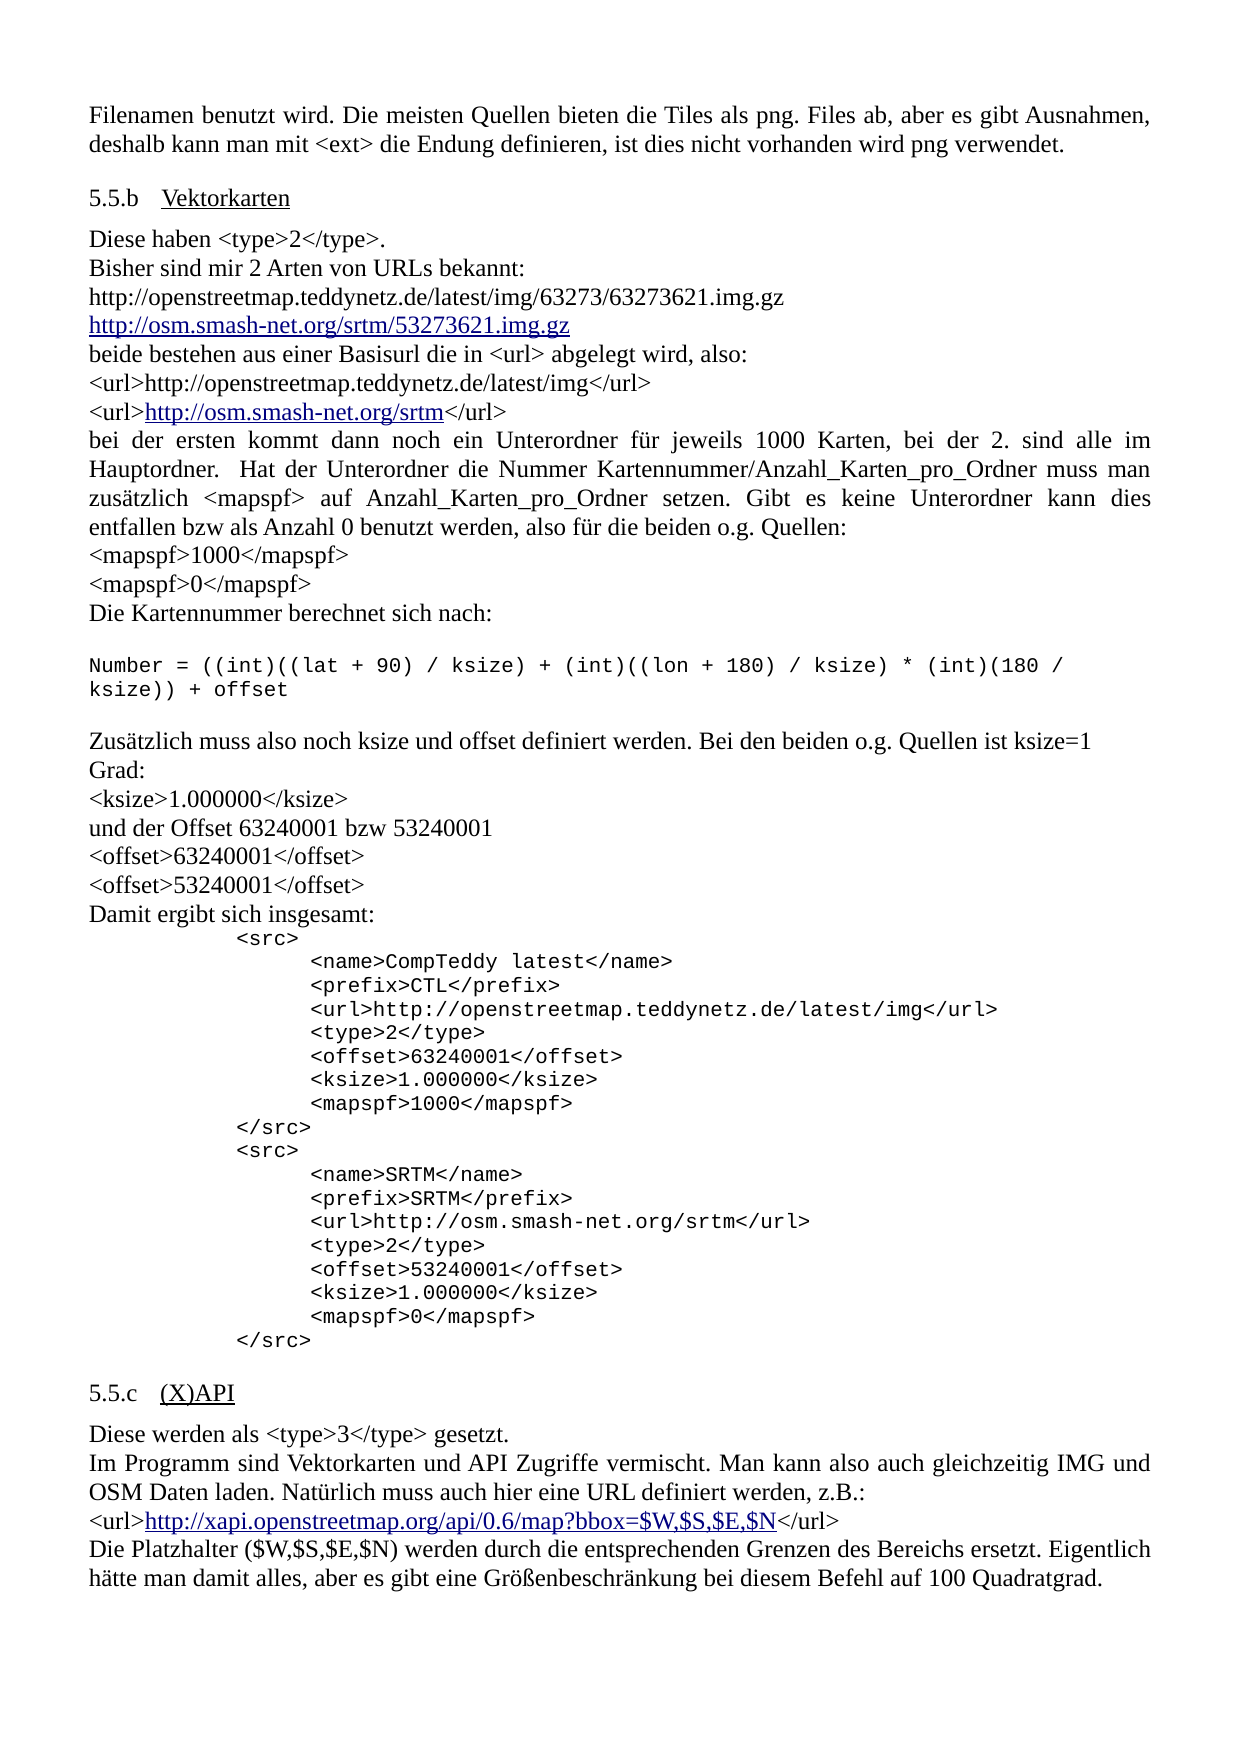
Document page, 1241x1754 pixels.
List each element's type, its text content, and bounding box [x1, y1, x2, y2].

text Filenamen benutzt wird. Die meisten Quellen bieten die Tiles als png. Files ab, aber es gibt Ausnahmen, deshalb kann man mit <ext> die Endung definieren, ist dies nicht vorhanden wird png verwendet. [88, 100, 1152, 158]
text Damit ergibt sich insgesamt: [88, 899, 1152, 928]
text <name>CompTeddy latest</name> [88, 951, 1152, 975]
subtitle (X)API [88, 1378, 1152, 1407]
text </src> [88, 1117, 1152, 1140]
text <prefix>SRTM</prefix> [88, 1188, 1152, 1211]
text Zusätzlich muss also noch ksize und offset definiert werden. Bei den beiden o.g. Quellen ist ksize=1 Grad: [88, 726, 1152, 784]
text <offset>63240001</offset> [88, 841, 1152, 870]
text <mapspf>0</mapspf> [88, 1306, 1152, 1329]
text Die Kartennummer berechnet sich nach: [88, 598, 1152, 627]
text Number = ((int)((lat + 90) / ksize) + (int)((lon + 180) / ksize) * (int)(180 / ksize)) + offset [88, 655, 1152, 703]
text </src> [88, 1329, 1152, 1353]
text <url>http://osm.smash-net.org/srtm</url> [88, 397, 1152, 425]
text <url>http://openstreetmap.teddynetz.de/latest/img</url> [88, 368, 1152, 397]
text Diese werden als <type>3</type> gesetzt. [88, 1419, 1152, 1448]
text <ksize>1.000000</ksize> [88, 1282, 1152, 1306]
text und der Offset 63240001 bzw 53240001 [88, 813, 1152, 841]
text http://osm.smash-net.org/srtm/53273621.img.gz [88, 310, 1152, 339]
text Diese haben <type>2</type>. [88, 224, 1152, 253]
text Bisher sind mir 2 Arten von URLs bekannt: [88, 253, 1152, 282]
text beide bestehen aus einer Basisurl die in <url> abgelegt wird, also: [88, 339, 1152, 368]
text <prefix>CTL</prefix> [88, 975, 1152, 998]
text <src> [88, 1140, 1152, 1164]
text <name>SRTM</name> [88, 1164, 1152, 1188]
text <url>http://xapi.openstreetmap.org/api/0.6/map?bbox=$W,$S,$E,$N</url> [88, 1506, 1152, 1534]
text <mapspf>1000</mapspf> [88, 540, 1152, 569]
text <url>http://osm.smash-net.org/srtm</url> [88, 1211, 1152, 1235]
text <offset>63240001</offset> [88, 1046, 1152, 1069]
text <type>2</type> [88, 1022, 1152, 1046]
text <mapspf>0</mapspf> [88, 569, 1152, 598]
text <ksize>1.000000</ksize> [88, 784, 1152, 813]
text <type>2</type> [88, 1235, 1152, 1259]
text <ksize>1.000000</ksize> [88, 1069, 1152, 1093]
text <src> [88, 928, 1152, 951]
text <url>http://openstreetmap.teddynetz.de/latest/img</url> [88, 998, 1152, 1022]
text Im Programm sind Vektorkarten und API Zugriffe vermischt. Man kann also auch gleichzeitig IMG und OSM Daten laden. Natürlich muss auch hier eine URL definiert werden, z.B.: [88, 1448, 1152, 1506]
text Die Platzhalter ($W,$S,$E,$N) werden durch die entsprechenden Grenzen des Bereichs ersetzt. Eigentlich hätte man damit alles, aber es gibt eine Größenbeschränkung bei diesem Befehl auf 100 Quadratgrad. [88, 1534, 1152, 1592]
text bei der ersten kommt dann noch ein Unterordner für jeweils 1000 Karten, bei der 2. sind alle im Hauptordner. Hat der Unterordner die Nummer Kartennummer/Anzahl_Karten_pro_Ordner muss man zusätzlich <mapspf> auf Anzahl_Karten_pro_Ordner setzen. Gibt es keine Unterordner kann dies entfallen bzw als Anzahl 0 benutzt werden, also für die beiden o.g. Quellen: [88, 425, 1152, 540]
subtitle Vektorkarten [88, 183, 1152, 212]
text <offset>53240001</offset> [88, 870, 1152, 899]
text http://openstreetmap.teddynetz.de/latest/img/63273/63273621.img.gz [88, 282, 1152, 310]
text <offset>53240001</offset> [88, 1259, 1152, 1282]
text <mapspf>1000</mapspf> [88, 1093, 1152, 1117]
